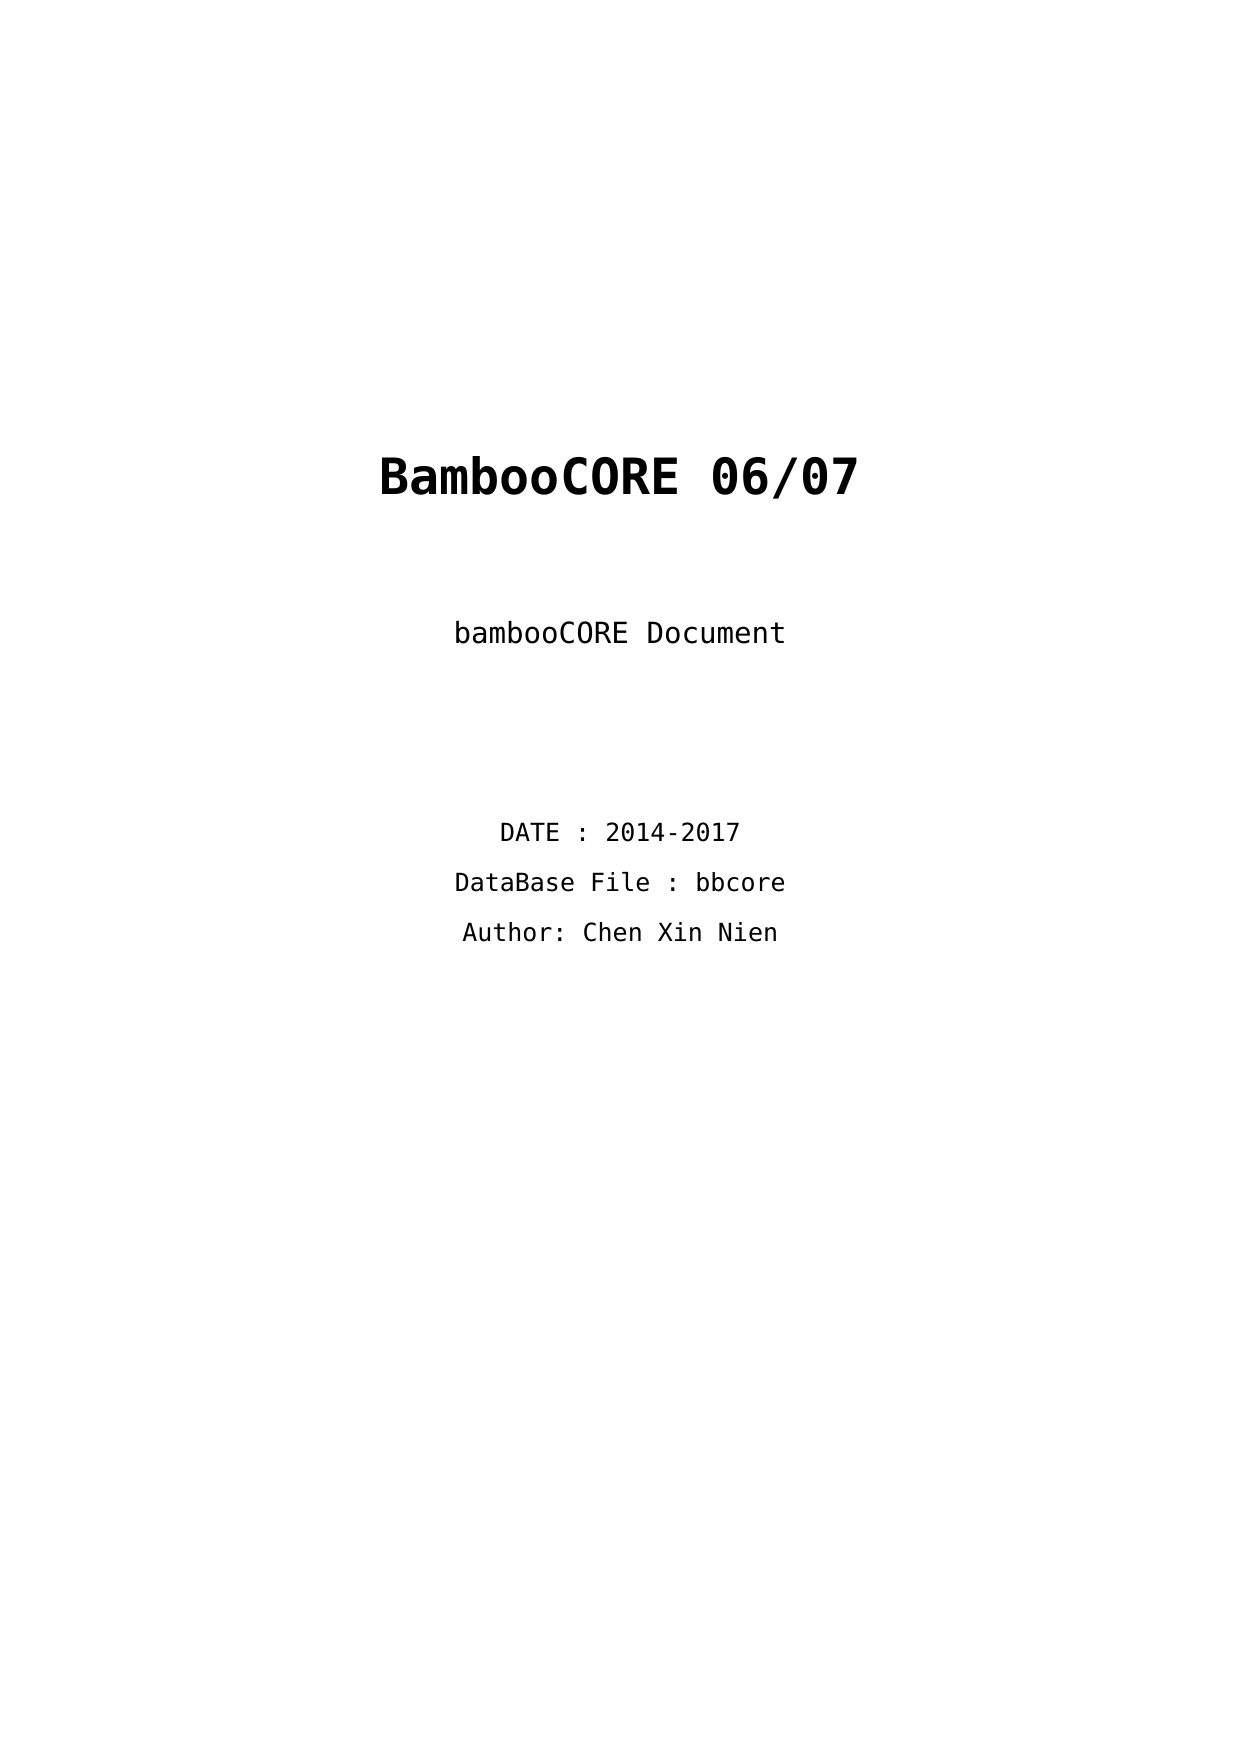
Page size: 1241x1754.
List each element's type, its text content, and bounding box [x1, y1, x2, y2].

text DATE : 2014-2017 [75, 814, 1165, 852]
text bambooCORE Document [75, 614, 1165, 652]
text BambooCORE 06/07 [75, 439, 1165, 514]
text Author: Chen Xin Nien [75, 914, 1165, 952]
text DataBase File : bbcore [75, 864, 1165, 902]
